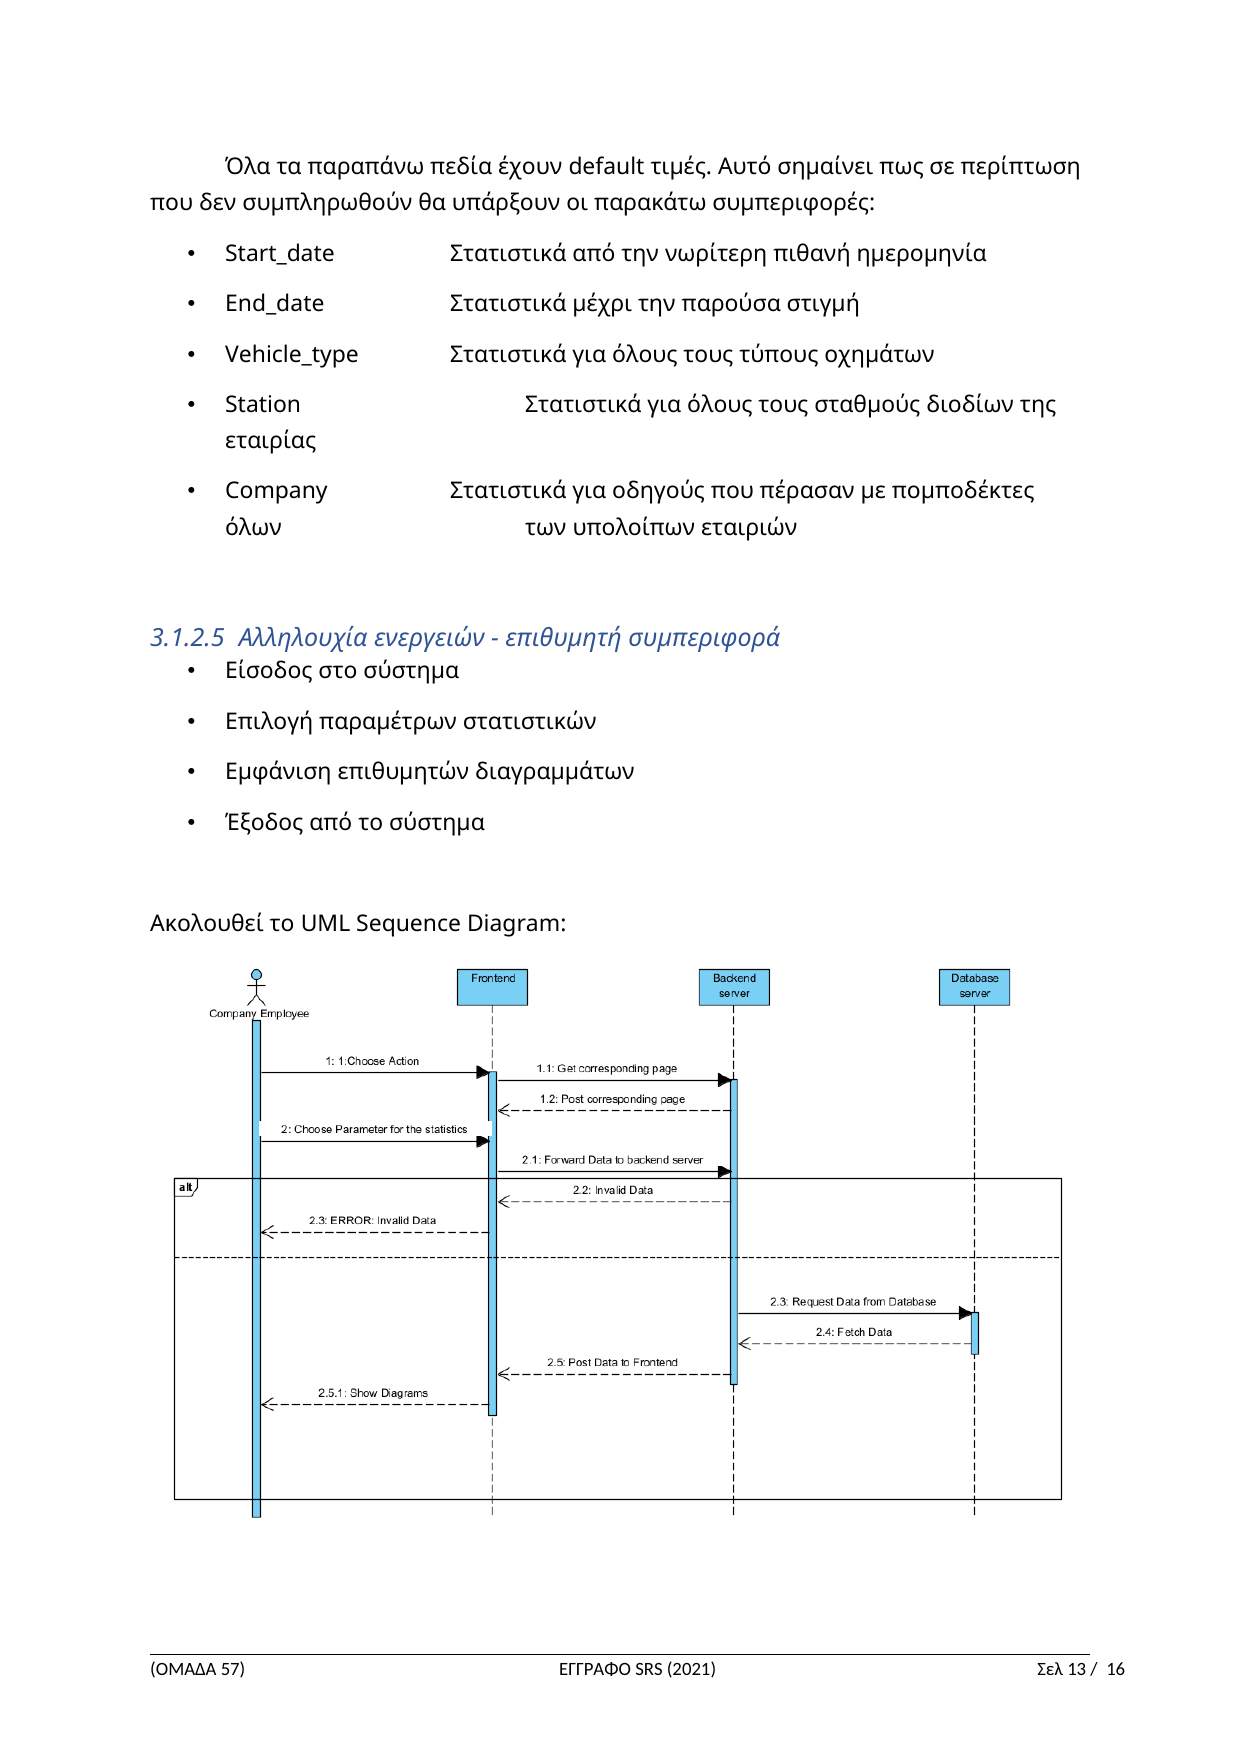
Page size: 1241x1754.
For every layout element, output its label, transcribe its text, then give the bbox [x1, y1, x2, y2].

list End_date Στατιστικά μέχρι την παρούσα στιγμή [187, 287, 1090, 318]
list Έξοδος από το σύστημα [187, 806, 1090, 837]
list Company Στατιστικά για οδηγούς που πέρασαν με πομποδέκτες όλων των υπολοίπων εταιριών [187, 474, 1090, 542]
list Vehicle_type Στατιστικά για όλους τους τύπους οχημάτων [187, 337, 1090, 369]
list Είσοδος στο σύστημα [187, 654, 1090, 685]
text Ακολουθεί το UML Sequence Diagram: [150, 907, 1090, 938]
list Επιλογή παραμέτρων στατιστικών [187, 704, 1090, 736]
list Εμφάνιση επιθυμητών διαγραμμάτων [187, 755, 1090, 786]
list Start_date Στατιστικά από την νωρίτερη πιθανή ημερομηνία [187, 236, 1090, 268]
list Station Στατιστικά για όλους τους σταθμούς διοδίων της εταιρίας [187, 388, 1090, 455]
text Όλα τα παραπάνω πεδία έχουν default τιμές. Αυτό σημαίνει πως σε περίπτωση που δεν συμπληρωθούν θα υπάρξουν οι παρακάτω συμπεριφορές: [150, 150, 1090, 217]
picture [150, 957, 1091, 1523]
subtitle 3.1.2.5 Αλληλουχία ενεργειών - επιθυμητή συμπεριφορά [150, 620, 1090, 654]
